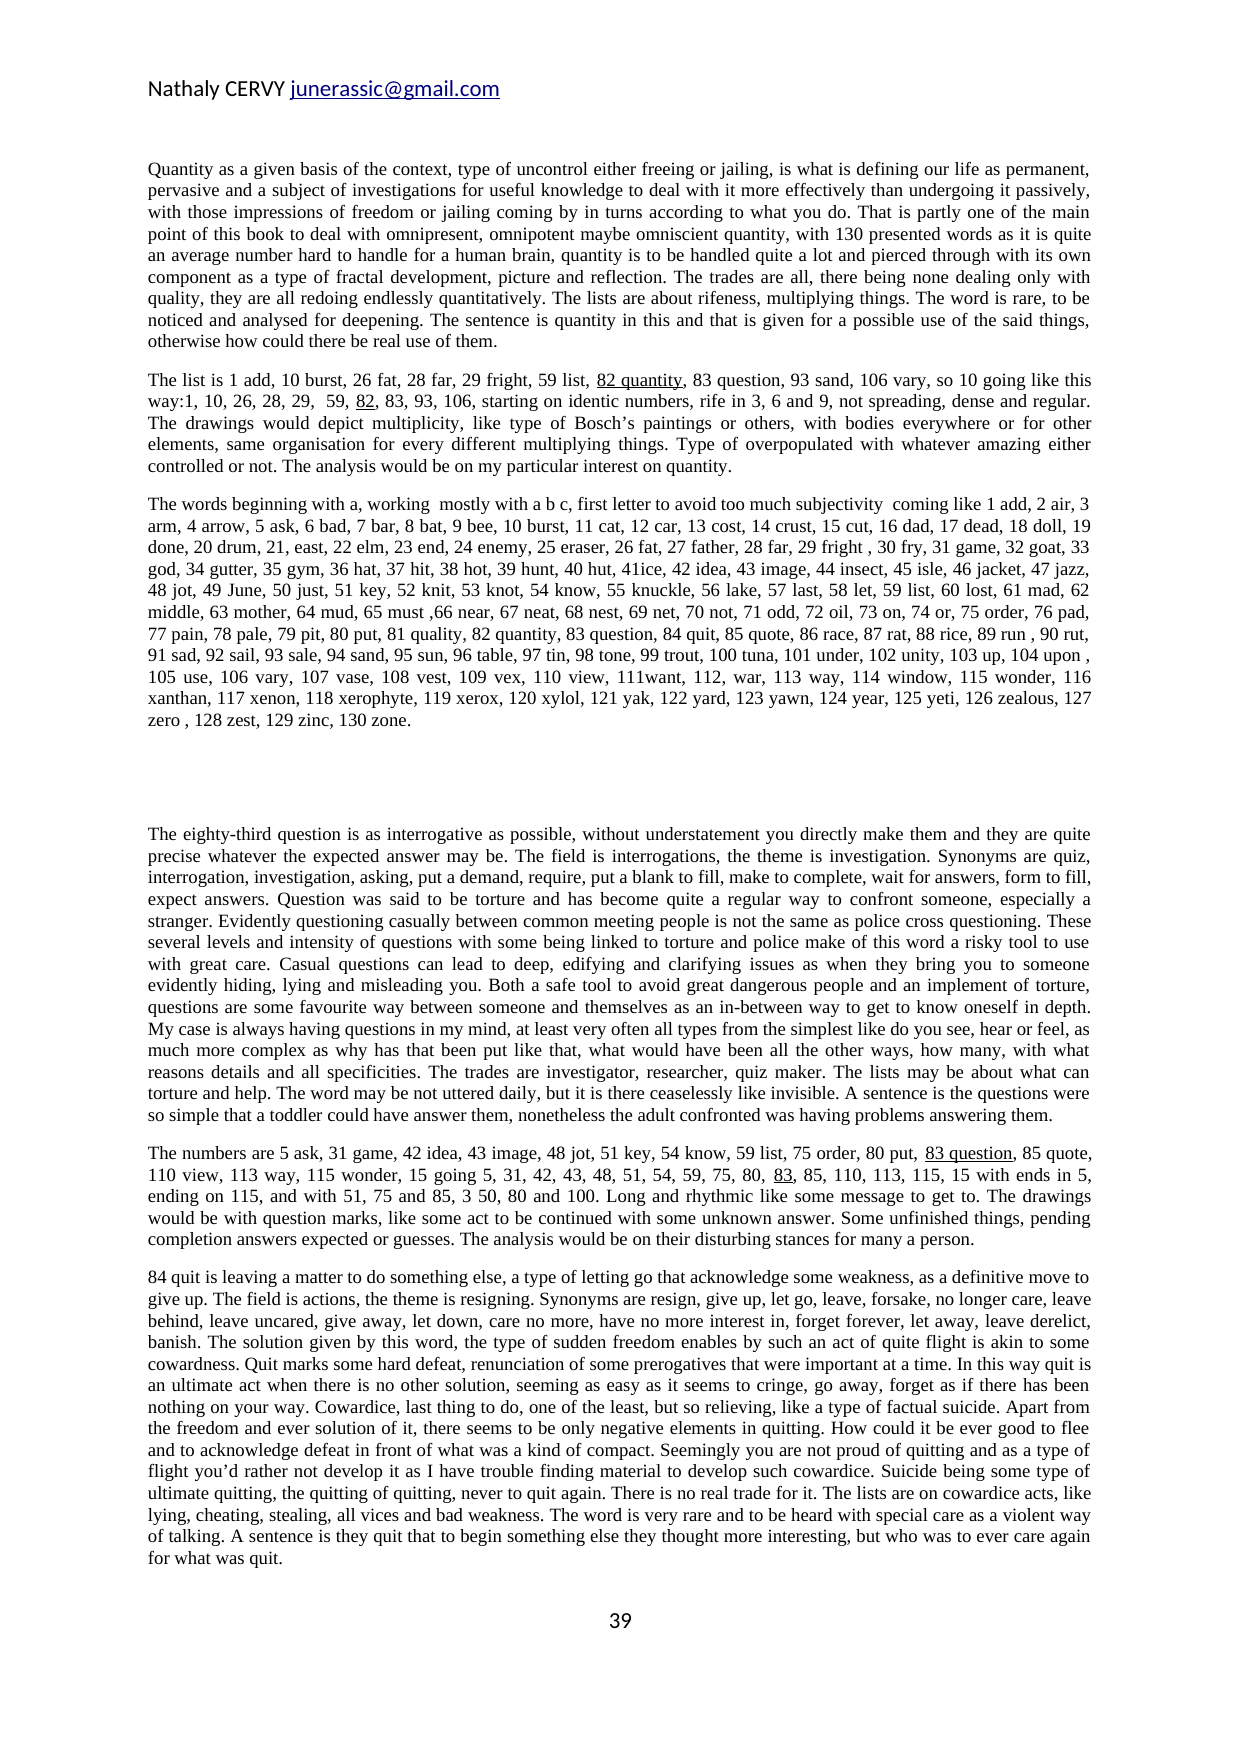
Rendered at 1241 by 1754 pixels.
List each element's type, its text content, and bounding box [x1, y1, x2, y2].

text The words beginning with a, working mostly with a b c, first letter to avoid too much subjectivity coming like 1 add, 2 air, 3 arm, 4 arrow, 5 ask, 6 bad, 7 bar, 8 bat, 9 bee, 10 burst, 11 cat, 12 car, 13 cost, 14 crust, 15 cut, 16 dad, 17 dead, 18 doll, 19 done, 20 drum, 21, east, 22 elm, 23 end, 24 enemy, 25 eraser, 26 fat, 27 father, 28 far, 29 fright , 30 fry, 31 game, 32 goat, 33 god, 34 gutter, 35 gym, 36 hat, 37 hit, 38 hot, 39 hunt, 40 hut, 41ice, 42 idea, 43 image, 44 insect, 45 isle, 46 jacket, 47 jazz, 48 jot, 49 June, 50 just, 51 key, 52 knit, 53 knot, 54 know, 55 knuckle, 56 lake, 57 last, 58 let, 59 list, 60 lost, 61 mad, 62 middle, 63 mother, 64 mud, 65 must ,66 near, 67 neat, 68 nest, 69 net, 70 not, 71 odd, 72 oil, 73 on, 74 or, 75 order, 76 pad, 77 pain, 78 pale, 79 pit, 80 put, 81 quality, 82 quantity, 83 question, 84 quit, 85 quote, 86 race, 87 rat, 88 rice, 89 run , 90 rut, 91 sad, 92 sail, 93 sale, 94 sand, 95 sun, 96 table, 97 tin, 98 tone, 99 trout, 100 tuna, 101 under, 102 unity, 103 up, 104 upon , 105 use, 106 vary, 107 vase, 108 vest, 109 vex, 110 view, 111want, 112, war, 113 way, 114 window, 115 wonder, 116 xanthan, 117 xenon, 118 xerophyte, 119 xerox, 120 xylol, 121 yak, 122 yard, 123 yawn, 124 year, 125 yeti, 126 zealous, 127 zero , 128 zest, 129 zinc, 130 zone. [148, 493, 1093, 730]
text The numbers are 5 ask, 31 game, 42 idea, 43 image, 48 jot, 51 key, 54 know, 59 list, 75 order, 80 put, 83 question, 85 quote, 110 view, 113 way, 115 wonder, 15 going 5, 31, 42, 43, 48, 51, 54, 59, 75, 80, 83, 85, 110, 113, 115, 15 with ends in 5, ending on 115, and with 51, 75 and 85, 3 50, 80 and 100. Long and rhythmic like some message to get to. The drawings would be with question marks, like some act to be continued with some unknown answer. Some unfinished things, pending completion answers expected or guesses. The analysis would be on their disturbing stances for many a person. [148, 1142, 1093, 1250]
text The list is 1 add, 10 burst, 26 fat, 28 far, 29 fright, 59 list, 82 quantity, 83 question, 93 sand, 106 vary, so 10 going like this way:1, 10, 26, 28, 29, 59, 82, 83, 93, 106, starting on identic numbers, rife in 3, 6 and 9, not spreading, dense and regular. The drawings would depict multiplicity, like type of Bosch’s paintings or others, with bodies everywhere or for other elements, same organisation for every different multiplying things. Type of overpopulated with whatever amazing either controlled or not. The analysis would be on my particular interest on quantity. [148, 368, 1093, 476]
text 84 quit is leaving a matter to do something else, a type of letting go that acknowledge some weakness, as a definitive move to give up. The field is actions, the theme is resigning. Synonyms are resign, give up, let go, leave, forsake, no longer care, leave behind, leave uncared, give away, let down, care no more, have no more interest in, forget forever, let away, leave derelict, banish. The solution given by this word, the type of sudden freedom enables by such an act of quite flight is akin to some cowardness. Quit marks some hard defeat, renunciation of some prerogatives that were important at a time. In this way quit is an ultimate act when there is no other solution, seeming as easy as it seems to cringe, go away, forget as if there has been nothing on your way. Cowardice, last thing to do, one of the least, but so relieving, like a type of factual suicide. Apart from the freedom and ever solution of it, there seems to be only negative elements in quitting. How could it be ever good to flee and to acknowledge defeat in front of what was a kind of compact. Seemingly you are not proud of quitting and as a type of flight you’d rather not develop it as I have trouble finding material to develop such cowardice. Suicide being some type of ultimate quitting, the quitting of quitting, never to quit again. There is no real trade for it. The lists are on cowardice acts, like lying, cheating, stealing, all vices and bad weakness. The word is very rare and to be heard with special care as a violent way of talking. A sentence is they quit that to begin something else they thought more interesting, but who was to ever care again for what was quit. [148, 1266, 1093, 1568]
text The eighty-third question is as interrogative as possible, without understatement you directly make them and they are quite precise whatever the expected answer may be. The field is interrogations, the theme is investigation. Synonyms are quiz, interrogation, investigation, asking, put a demand, require, put a blank to fill, make to complete, wait for answers, form to fill, expect answers. Question was said to be torture and has become quite a regular way to confront someone, especially a stranger. Evidently questioning casually between common meeting people is not the same as police cross questioning. These several levels and intensity of questions with some being linked to torture and police make of this word a risky tool to use with great care. Casual questions can lead to deep, edifying and clarifying issues as when they bring you to someone evidently hiding, lying and misleading you. Both a safe tool to avoid great dangerous people and an implement of torture, questions are some favourite way between someone and themselves as an in-between way to get to know oneself in depth. My case is always having questions in my mind, at least very often all types from the simplest like do you see, hear or feel, as much more complex as why has that been put like that, what would have been all the other ways, how many, with what reasons details and all specificities. The trades are investigator, researcher, quiz maker. The lists may be about what can torture and help. The word may be not uttered daily, but it is there ceaselessly like invisible. A sentence is the questions were so simple that a toddler could have answer them, nonetheless the adult confronted was having problems answering them. [148, 823, 1093, 1125]
text Quantity as a given basis of the context, type of uncontrol either freeing or jailing, is what is defining our life as permanent, pervasive and a subject of investigations for useful knowledge to deal with it more effectively than undergoing it passively, with those impressions of freedom or jailing coming by in turns according to what you do. That is partly one of the main point of this book to deal with omnipresent, omnipotent maybe omniscient quantity, with 130 presented words as it is quite an average number hard to handle for a human brain, quantity is to be handled quite a lot and pierced through with its own component as a type of fractal development, picture and reflection. The trades are all, there being none dealing only with quality, they are all redoing endlessly quantitatively. The lists are about rifeness, multiplying things. The word is rare, to be noticed and analysed for deepening. The sentence is quantity in this and that is given for a possible use of the said things, otherwise how could there be real use of them. [148, 158, 1093, 352]
